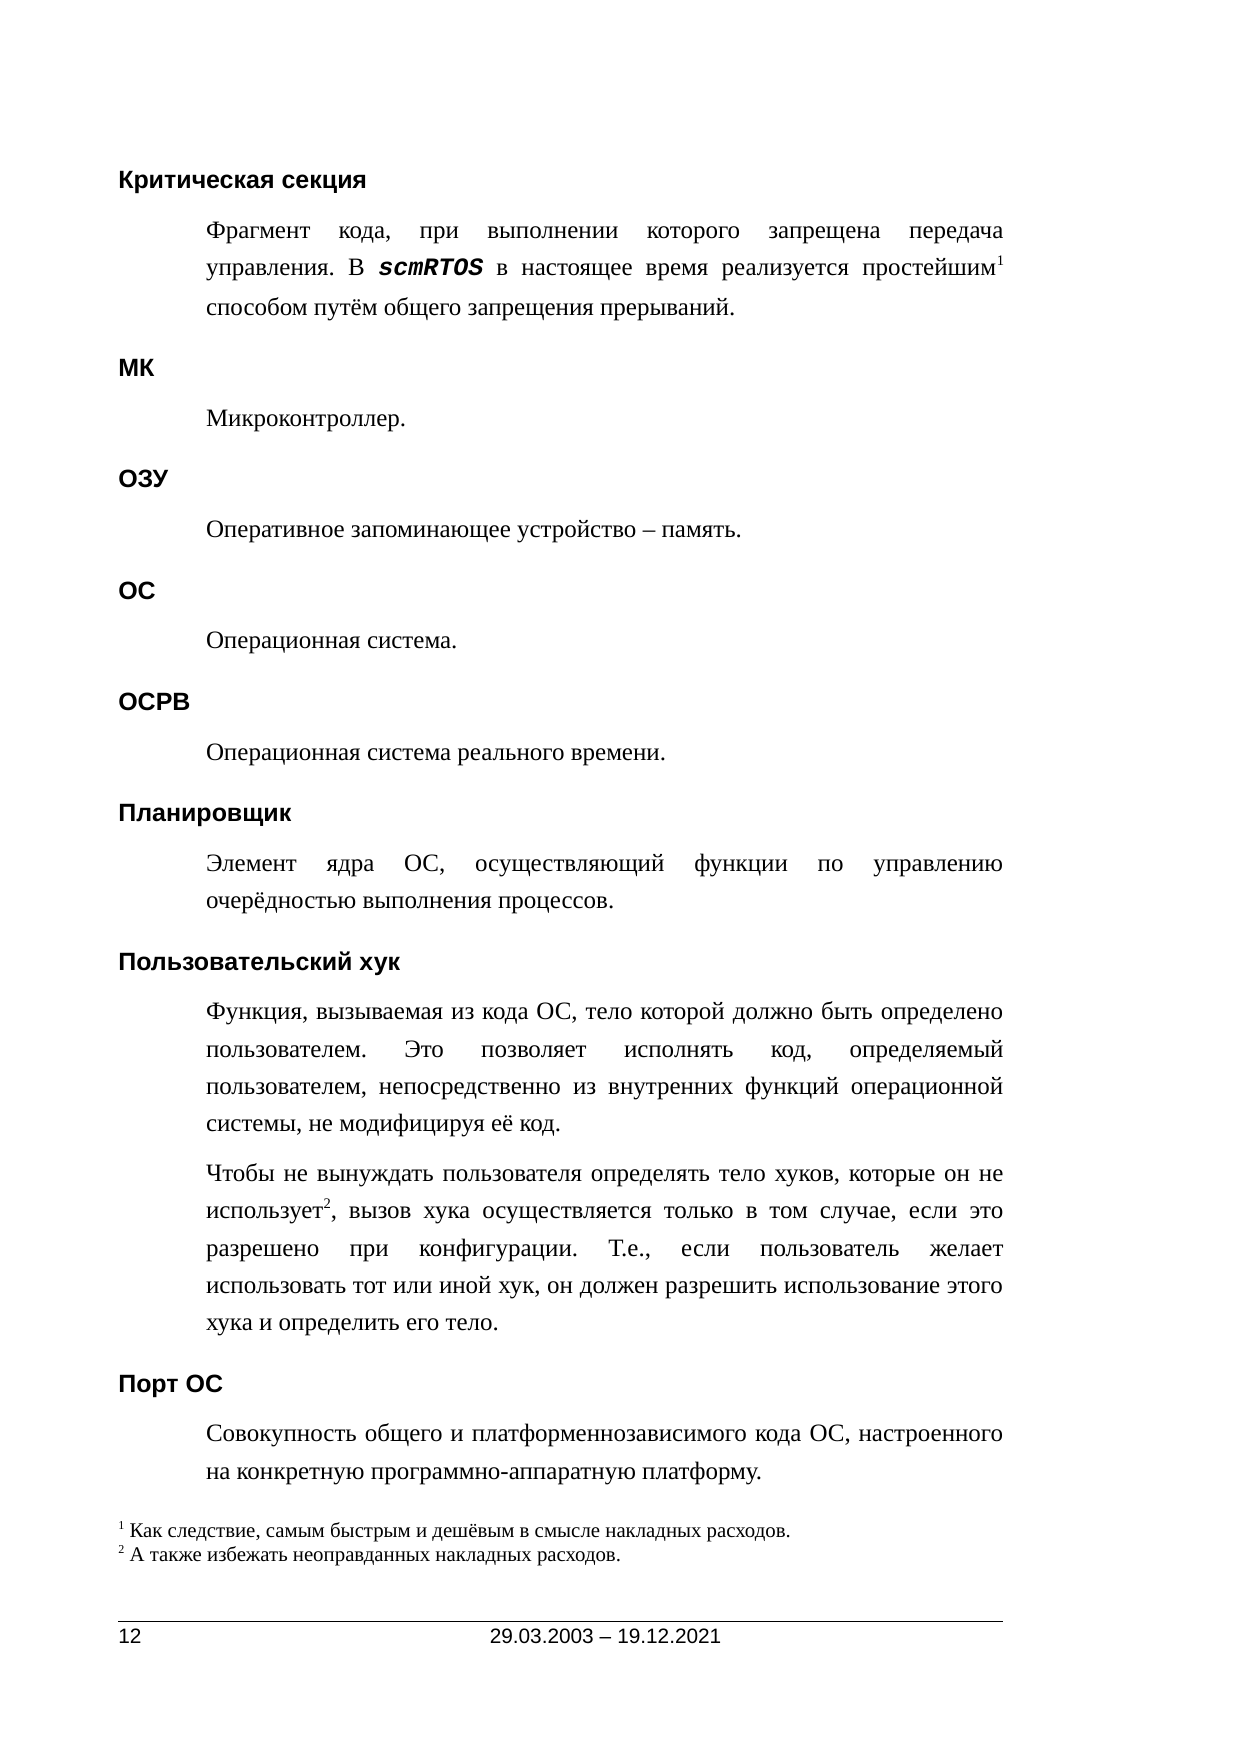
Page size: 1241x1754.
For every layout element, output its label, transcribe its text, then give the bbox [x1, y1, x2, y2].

text Порт ОС [118, 1369, 1004, 1397]
text МК [118, 353, 1004, 382]
text Фрагмент кода, при выполнении которого запрещена передача управления. В scmRTOS в настоящее время реализуется простейшим способом путём общего запрещения прерываний. [206, 215, 1004, 320]
text Оперативное запоминающее устройство – память. [206, 514, 1004, 543]
text Пользовательский хук [118, 947, 1004, 975]
text А также избежать неоправданных накладных расходов. [118, 1542, 1004, 1566]
text Планировщик [118, 798, 1004, 827]
text Микроконтроллер. [206, 403, 1004, 432]
text Критическая секция [118, 165, 1004, 194]
text ОС [118, 576, 1004, 604]
text Элемент ядра ОС, осуществляющий функции по управлению очерёдностью выполнения процессов. [206, 848, 1004, 914]
text Совокупность общего и платформеннозависимого кода ОС, настроенного на конкретную программно-аппаратную платформу. [206, 1418, 1004, 1484]
text ОСРВ [118, 687, 1004, 716]
text ОЗУ [118, 464, 1004, 493]
text Функция, вызываемая из кода ОС, тело которой должно быть определено пользователем. Это позволяет исполнять код, определяемый пользователем, непосредственно из внутренних функций операционной системы, не модифицируя её код. [206, 996, 1004, 1137]
text Операционная система. [206, 625, 1004, 654]
text Операционная система реального времени. [206, 737, 1004, 765]
text Как следствие, самым быстрым и дешёвым в смысле накладных расходов. [118, 1518, 1004, 1542]
text Чтобы не вынуждать пользователя определять тело хуков, которые он не использует, вызов хука осуществляется только в том случае, если это разрешено при конфигурации. Т.е., если пользователь желает использовать тот или иной хук, он должен разрешить использование этого хука и определить его тело. [206, 1158, 1004, 1336]
